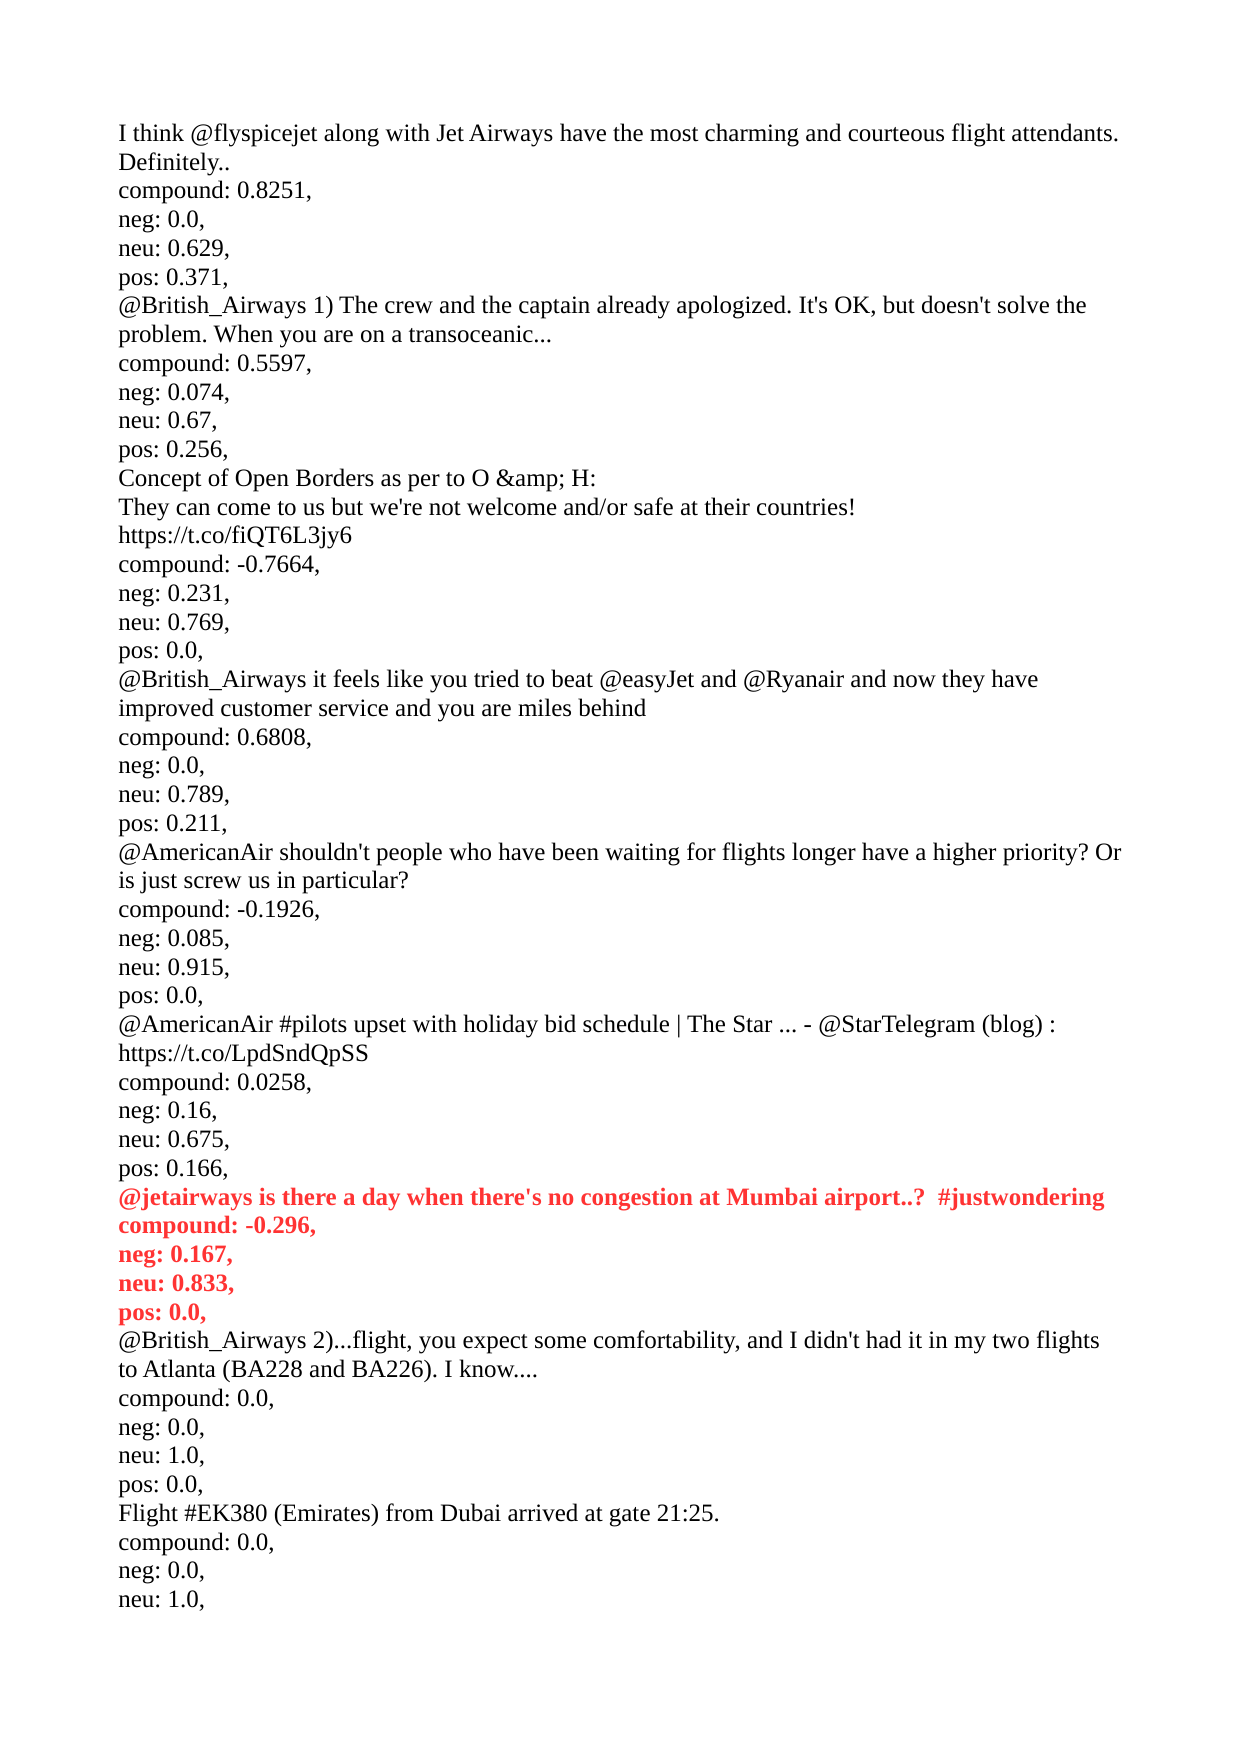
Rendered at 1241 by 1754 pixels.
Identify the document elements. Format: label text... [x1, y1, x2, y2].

text compound: 0.0, [118, 1527, 1122, 1556]
text compound: -0.296, [118, 1211, 1122, 1239]
text neu: 0.769, [118, 607, 1122, 636]
text neg: 0.0, [118, 204, 1122, 233]
text compound: 0.5597, [118, 348, 1122, 377]
text https://t.co/fiQT6L3jy6 [118, 521, 1122, 549]
text pos: 0.0, [118, 1469, 1122, 1498]
text neu: 1.0, [118, 1441, 1122, 1469]
text neg: 0.0, [118, 751, 1122, 779]
text pos: 0.256, [118, 434, 1122, 463]
text neu: 1.0, [118, 1584, 1122, 1613]
text pos: 0.0, [118, 981, 1122, 1009]
text neg: 0.231, [118, 578, 1122, 607]
text @jetairways is there a day when there's no congestion at Mumbai airport..? #justwondering [118, 1182, 1122, 1211]
text pos: 0.0, [118, 1297, 1122, 1326]
text @AmericanAir #pilots upset with holiday bid schedule | The Star ... - @StarTelegram (blog) : https://t.co/LpdSndQpSS [118, 1009, 1122, 1067]
text neu: 0.915, [118, 952, 1122, 981]
text pos: 0.371, [118, 262, 1122, 291]
text neg: 0.0, [118, 1412, 1122, 1441]
text pos: 0.211, [118, 808, 1122, 837]
text compound: 0.0258, [118, 1067, 1122, 1096]
text compound: -0.1926, [118, 894, 1122, 923]
text compound: 0.8251, [118, 176, 1122, 204]
text neg: 0.074, [118, 377, 1122, 406]
text neg: 0.085, [118, 923, 1122, 952]
text @British_Airways it feels like you tried to beat @easyJet and @Ryanair and now they have improved customer service and you are miles behind [118, 664, 1122, 722]
text compound: -0.7664, [118, 549, 1122, 578]
text @AmericanAir shouldn't people who have been waiting for flights longer have a higher priority? Or is just screw us in particular? [118, 837, 1122, 894]
text compound: 0.6808, [118, 722, 1122, 751]
text Flight #EK380 (Emirates) from Dubai arrived at gate 21:25. [118, 1498, 1122, 1527]
text neu: 0.629, [118, 233, 1122, 262]
text pos: 0.166, [118, 1153, 1122, 1182]
text neu: 0.675, [118, 1124, 1122, 1153]
text @British_Airways 2)...flight, you expect some comfortability, and I didn't had it in my two flights to Atlanta (BA228 and BA226). I know.... [118, 1326, 1122, 1383]
text neg: 0.16, [118, 1096, 1122, 1124]
text neg: 0.167, [118, 1239, 1122, 1268]
text They can come to us but we're not welcome and/or safe at their countries! [118, 492, 1122, 521]
text @British_Airways 1) The crew and the captain already apologized. It's OK, but doesn't solve the problem. When you are on a transoceanic... [118, 291, 1122, 348]
text neg: 0.0, [118, 1556, 1122, 1584]
text neu: 0.67, [118, 406, 1122, 434]
text compound: 0.0, [118, 1383, 1122, 1412]
text I think @flyspicejet along with Jet Airways have the most charming and courteous flight attendants. Definitely.. [118, 118, 1122, 176]
text Concept of Open Borders as per to O &amp; H: [118, 463, 1122, 492]
text pos: 0.0, [118, 636, 1122, 664]
text neu: 0.833, [118, 1268, 1122, 1297]
text neu: 0.789, [118, 779, 1122, 808]
